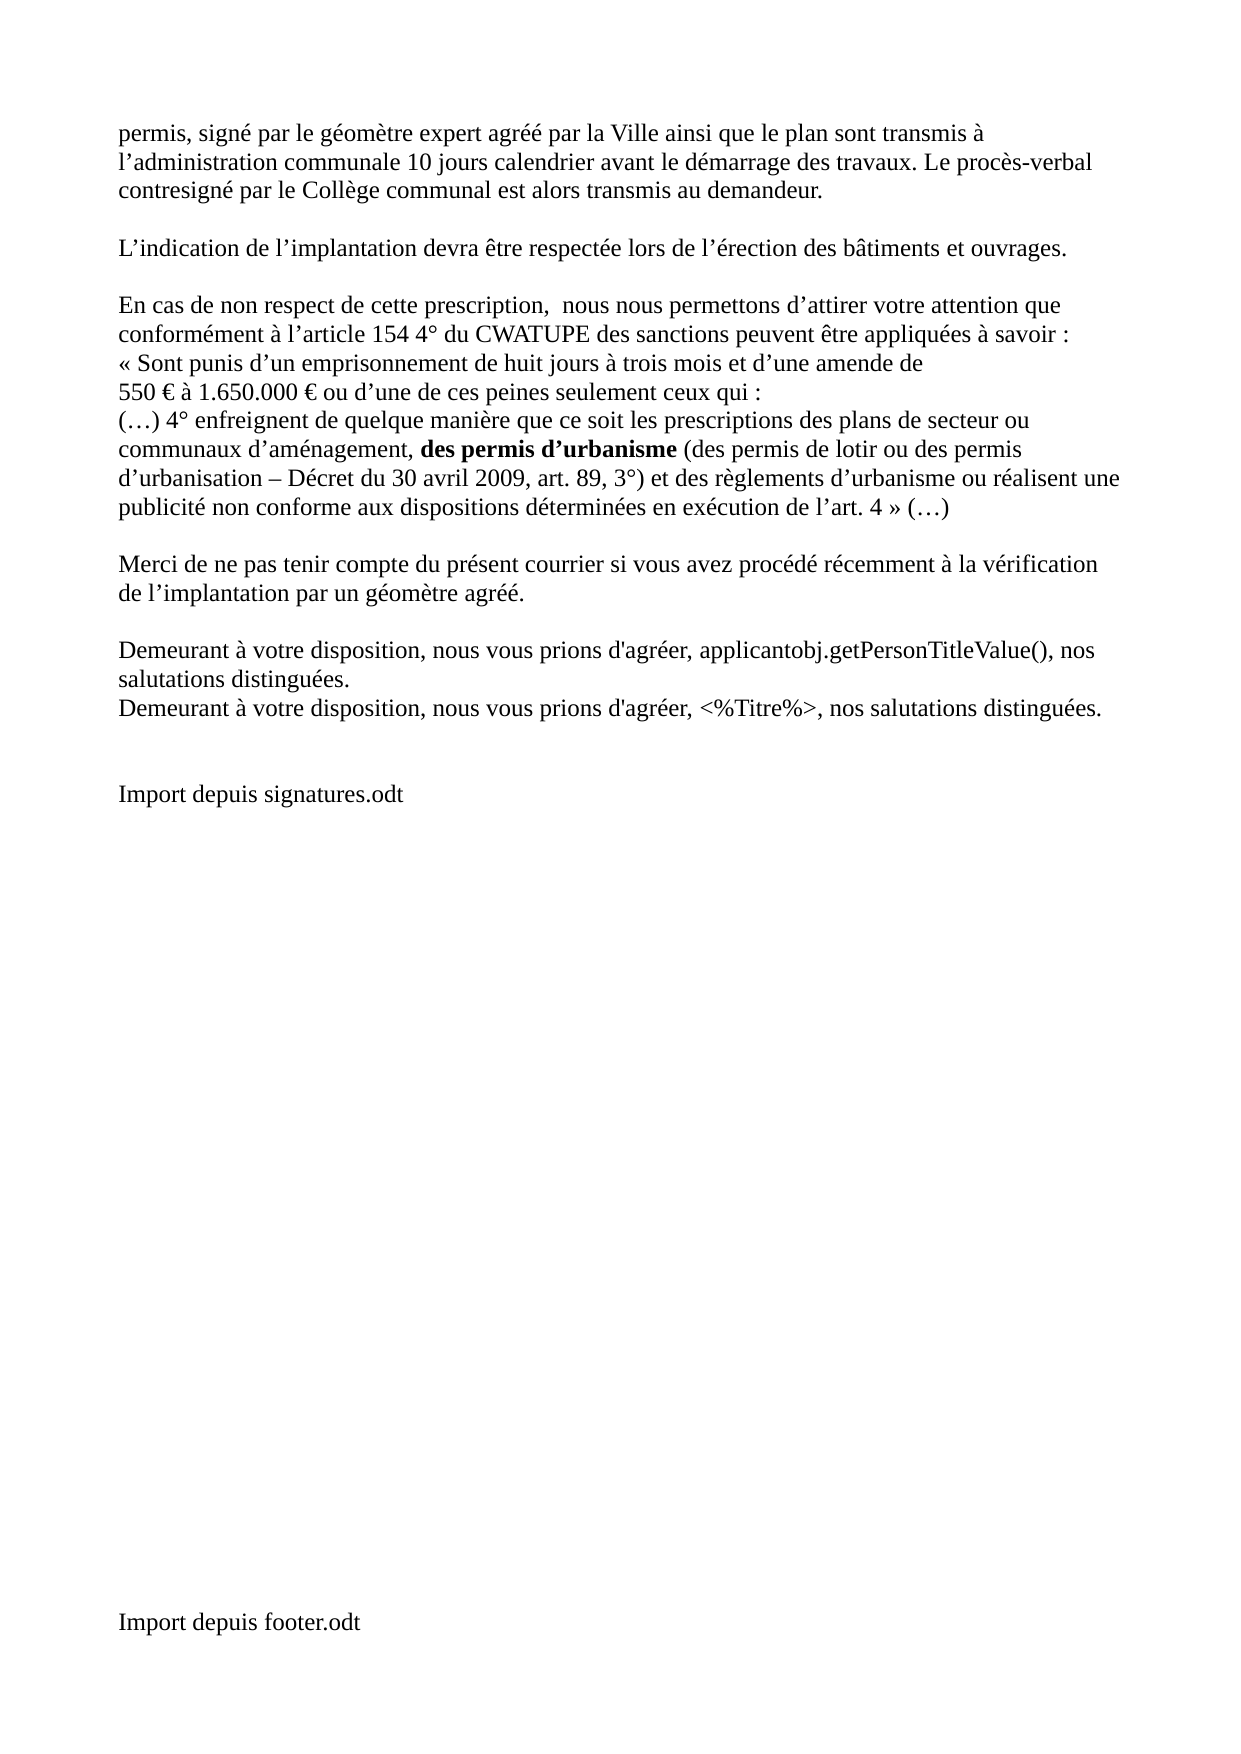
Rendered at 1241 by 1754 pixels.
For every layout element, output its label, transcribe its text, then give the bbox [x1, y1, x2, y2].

text (…) 4° enfreignent de quelque manière que ce soit les prescriptions des plans de secteur ou [118, 406, 1122, 434]
text Merci de ne pas tenir compte du présent courrier si vous avez procédé récemment à la vérification de l’implantation par un géomètre agréé. [118, 549, 1122, 607]
text Demeurant à votre disposition, nous vous prions d'agréer, <%Titre%>, nos salutations distinguées. [118, 693, 1122, 722]
text d’urbanisation – Décret du 30 avril 2009, art. 89, 3°) et des règlements d’urbanisme ou réalisent une publicité non conforme aux dispositions déterminées en exécution de l’art. 4 » (…) [118, 463, 1122, 521]
text communaux d’aménagement, des permis d’urbanisme (des permis de lotir ou des permis [118, 434, 1122, 463]
text permis, signé par le géomètre expert agréé par la Ville ainsi que le plan sont transmis à l’administration communale 10 jours calendrier avant le démarrage des travaux. Le procès-verbal contresigné par le Collège communal est alors transmis au demandeur. [118, 118, 1122, 204]
text « Sont punis d’un emprisonnement de huit jours à trois mois et d’une amende de [118, 348, 1122, 377]
text 550 € à 1.650.000 € ou d’une de ces peines seulement ceux qui : [118, 377, 1122, 406]
text En cas de non respect de cette prescription, nous nous permettons d’attirer votre attention que conformément à l’article 154 4° du CWATUPE des sanctions peuvent être appliquées à savoir : [118, 291, 1122, 348]
text L’indication de l’implantation devra être respectée lors de l’érection des bâtiments et ouvrages. [118, 233, 1122, 262]
text Demeurant à votre disposition, nous vous prions d'agréer, applicantobj.getPersonTitleValue(), nos salutations distinguées. [118, 636, 1122, 693]
text Import depuis signatures.odt [118, 779, 1122, 808]
